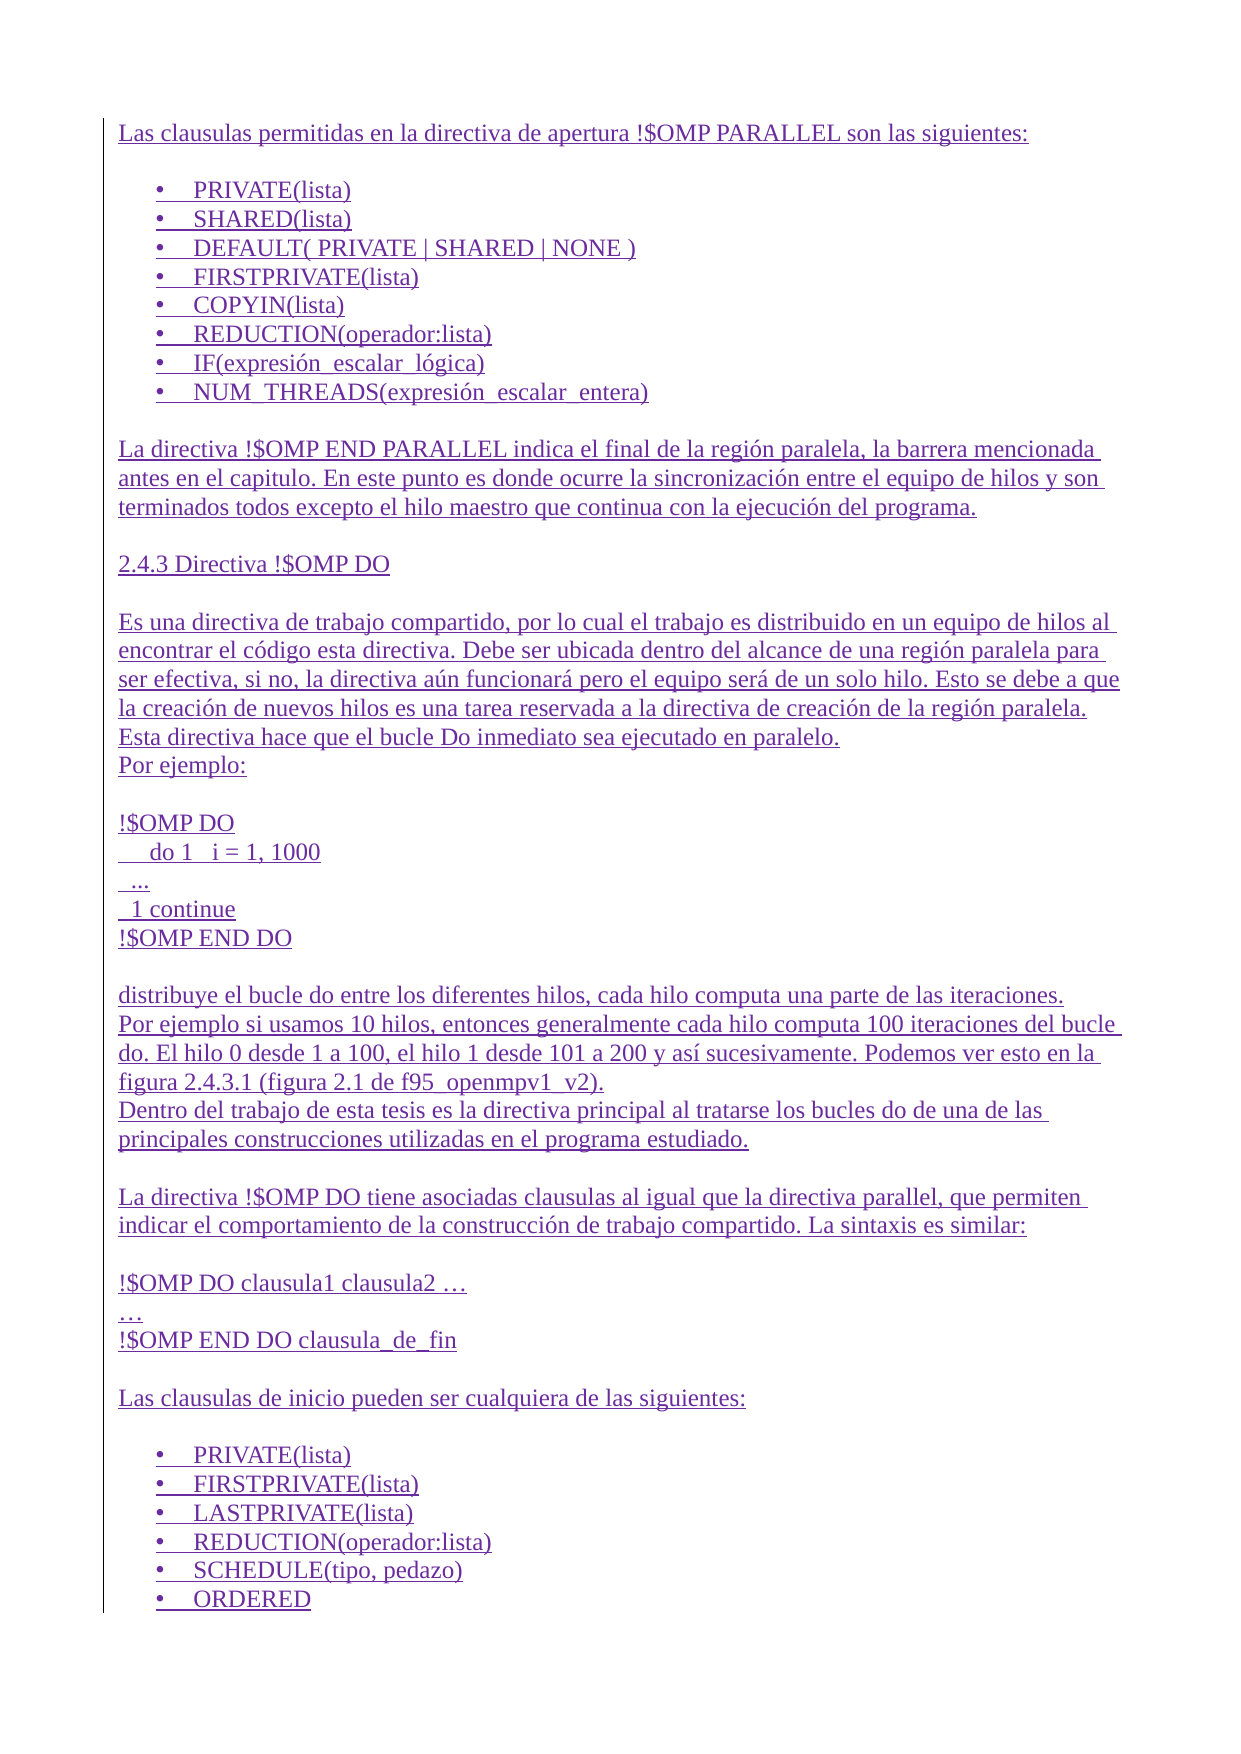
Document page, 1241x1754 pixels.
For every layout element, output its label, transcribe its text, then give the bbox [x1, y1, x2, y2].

text Por ejemplo: [118, 751, 1122, 779]
list SCHEDULE(tipo, pedazo) [156, 1556, 1122, 1584]
list IF(expresión_escalar_lógica) [156, 348, 1122, 377]
text 1 continue [118, 894, 1122, 923]
text do 1 i = 1, 1000 [118, 837, 1122, 866]
text La directiva !$OMP DO tiene asociadas clausulas al igual que la directiva parallel, que permiten indicar el comportamiento de la construcción de trabajo compartido. La sintaxis es similar: [118, 1182, 1122, 1239]
text Las clausulas de inicio pueden ser cualquiera de las siguientes: [118, 1383, 1122, 1412]
text … [118, 1297, 1122, 1326]
list FIRSTPRIVATE(lista) [156, 1469, 1122, 1498]
text !$OMP DO clausula1 clausula2 … [118, 1268, 1122, 1297]
text Esta directiva hace que el bucle Do inmediato sea ejecutado en paralelo. [118, 722, 1122, 751]
list DEFAULT( PRIVATE | SHARED | NONE ) [156, 233, 1122, 262]
text !$OMP END DO clausula_de_fin [118, 1326, 1122, 1354]
text Las clausulas permitidas en la directiva de apertura !$OMP PARALLEL son las siguientes: [118, 118, 1122, 147]
list SHARED(lista) [156, 204, 1122, 233]
list NUM_THREADS(expresión_escalar_entera) [156, 377, 1122, 406]
text distribuye el bucle do entre los diferentes hilos, cada hilo computa una parte de las iteraciones. [118, 981, 1122, 1009]
text !$OMP DO [118, 808, 1122, 837]
list REDUCTION(operador:lista) [156, 1527, 1122, 1556]
list LASTPRIVATE(lista) [156, 1498, 1122, 1527]
list REDUCTION(operador:lista) [156, 319, 1122, 348]
text Por ejemplo si usamos 10 hilos, entonces generalmente cada hilo computa 100 iteraciones del bucle [118, 1009, 1122, 1034]
list ORDERED [156, 1584, 1122, 1613]
text Es una directiva de trabajo compartido, por lo cual el trabajo es distribuido en un equipo de hilos al encontrar el código esta directiva. Debe ser ubicada dentro del alcance de una región paralela para ser efectiva, si no, la directiva aún funcionará pero el equipo será de un solo hilo. Esto se debe a que la creación de nuevos hilos es una tarea reservada a la directiva de creación de la región paralela. [118, 607, 1122, 722]
text Dentro del trabajo de esta tesis es la directiva principal al tratarse los bucles do de una de las principales construcciones utilizadas en el programa estudiado. [118, 1096, 1122, 1153]
list PRIVATE(lista) [156, 1441, 1122, 1469]
text ... [118, 866, 1122, 894]
list FIRSTPRIVATE(lista) [156, 262, 1122, 291]
text do. El hilo 0 desde 1 a 100, el hilo 1 desde 101 a 200 y así sucesivamente. Podemos ver esto en la figura 2.4.3.1 (figura 2.1 de f95_openmpv1_v2). [118, 1036, 1122, 1096]
list PRIVATE(lista) [156, 176, 1122, 204]
text La directiva !$OMP END PARALLEL indica el final de la región paralela, la barrera mencionada antes en el capitulo. En este punto es donde ocurre la sincronización entre el equipo de hilos y son terminados todos excepto el hilo maestro que continua con la ejecución del programa. [118, 434, 1122, 521]
text 2.4.3 Directiva !$OMP DO [118, 549, 1122, 578]
text !$OMP END DO [118, 923, 1122, 952]
list COPYIN(lista) [156, 291, 1122, 319]
